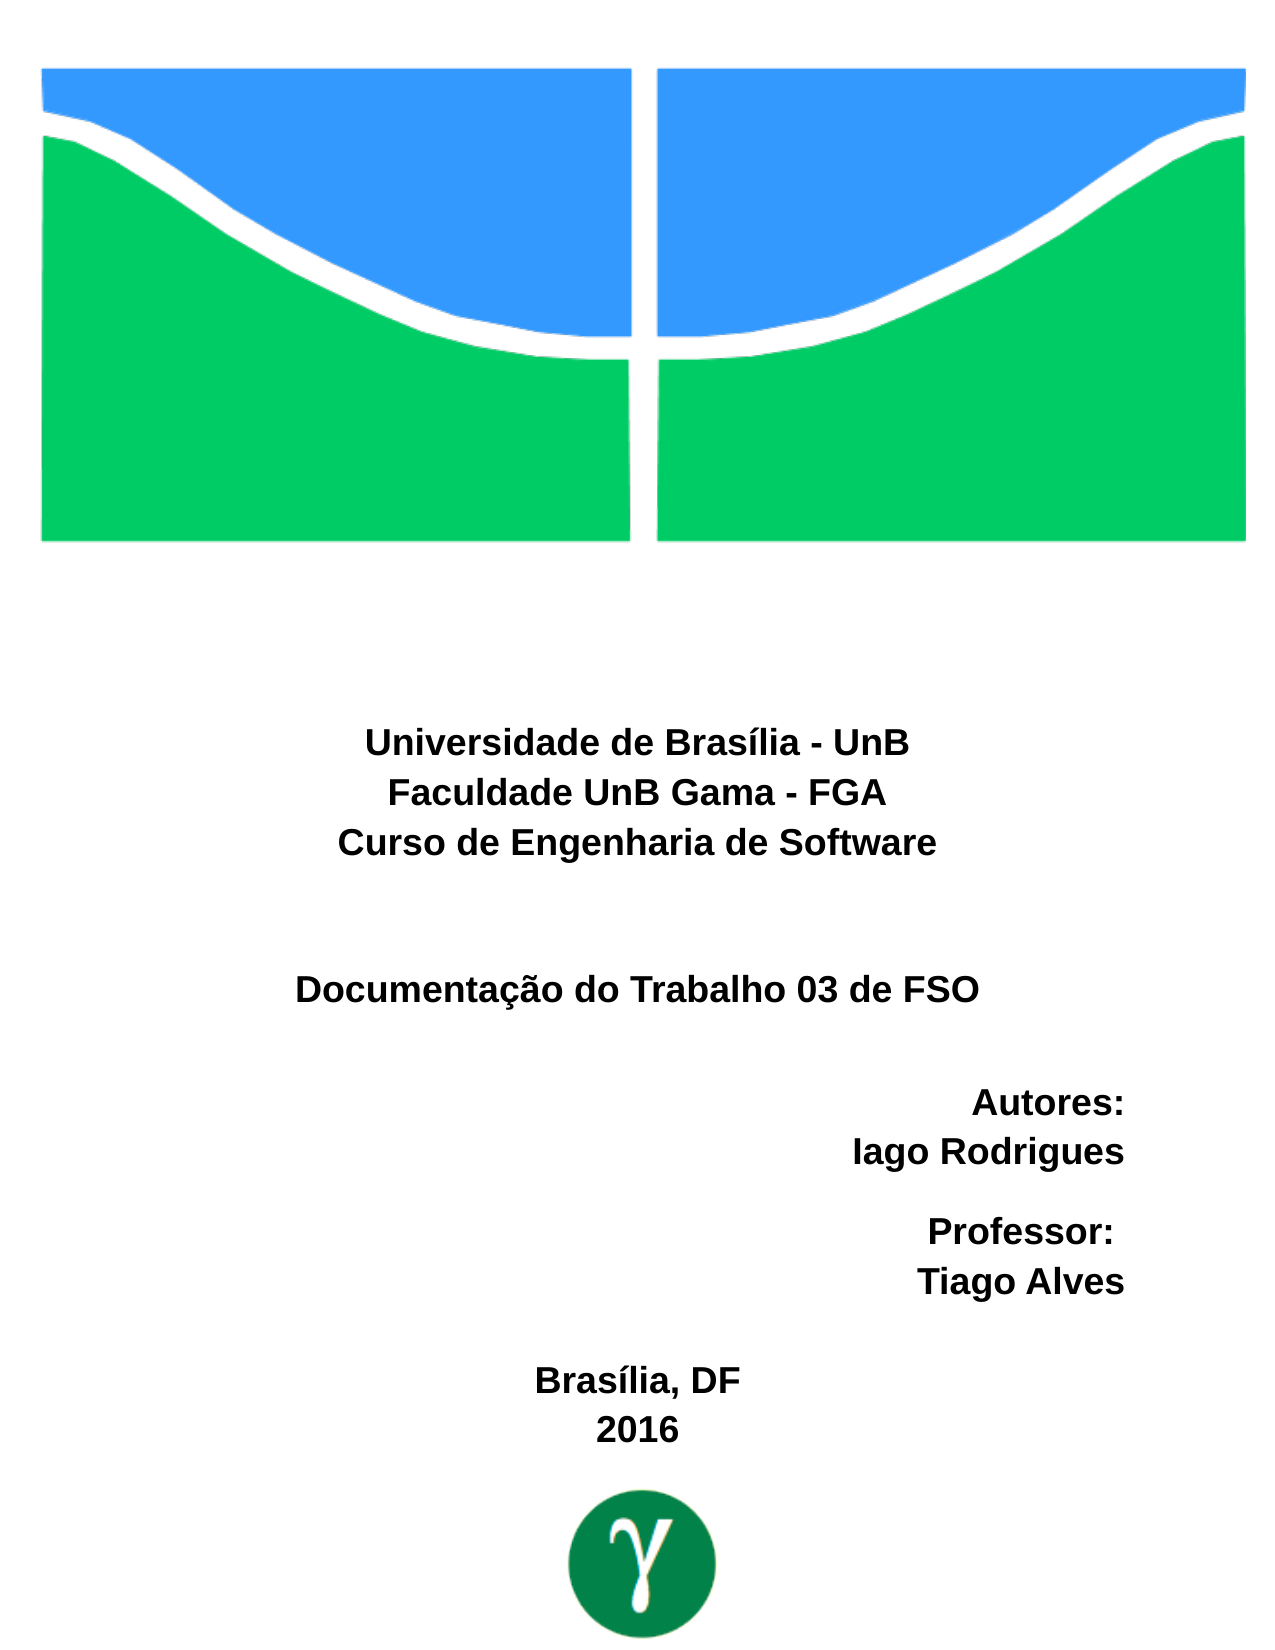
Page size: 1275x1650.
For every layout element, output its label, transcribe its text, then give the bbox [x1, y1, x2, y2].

text Universidade de Brasília - UnB [150, 721, 1125, 764]
text Autores: [150, 1080, 1125, 1123]
text Faculdade UnB Gama - FGA [150, 770, 1125, 813]
text Documentação do Trabalho 03 de FSO [150, 967, 1125, 1010]
text 2016 [150, 1408, 1125, 1451]
picture [0, 9, 1275, 607]
text Brasília, DF [150, 1358, 1125, 1401]
text Curso de Engenharia de Software [150, 820, 1125, 863]
text Professor: [150, 1209, 1125, 1252]
text Iago Rodrigues [150, 1129, 1125, 1173]
picture [550, 1472, 733, 1650]
text Tiago Alves [150, 1259, 1125, 1302]
